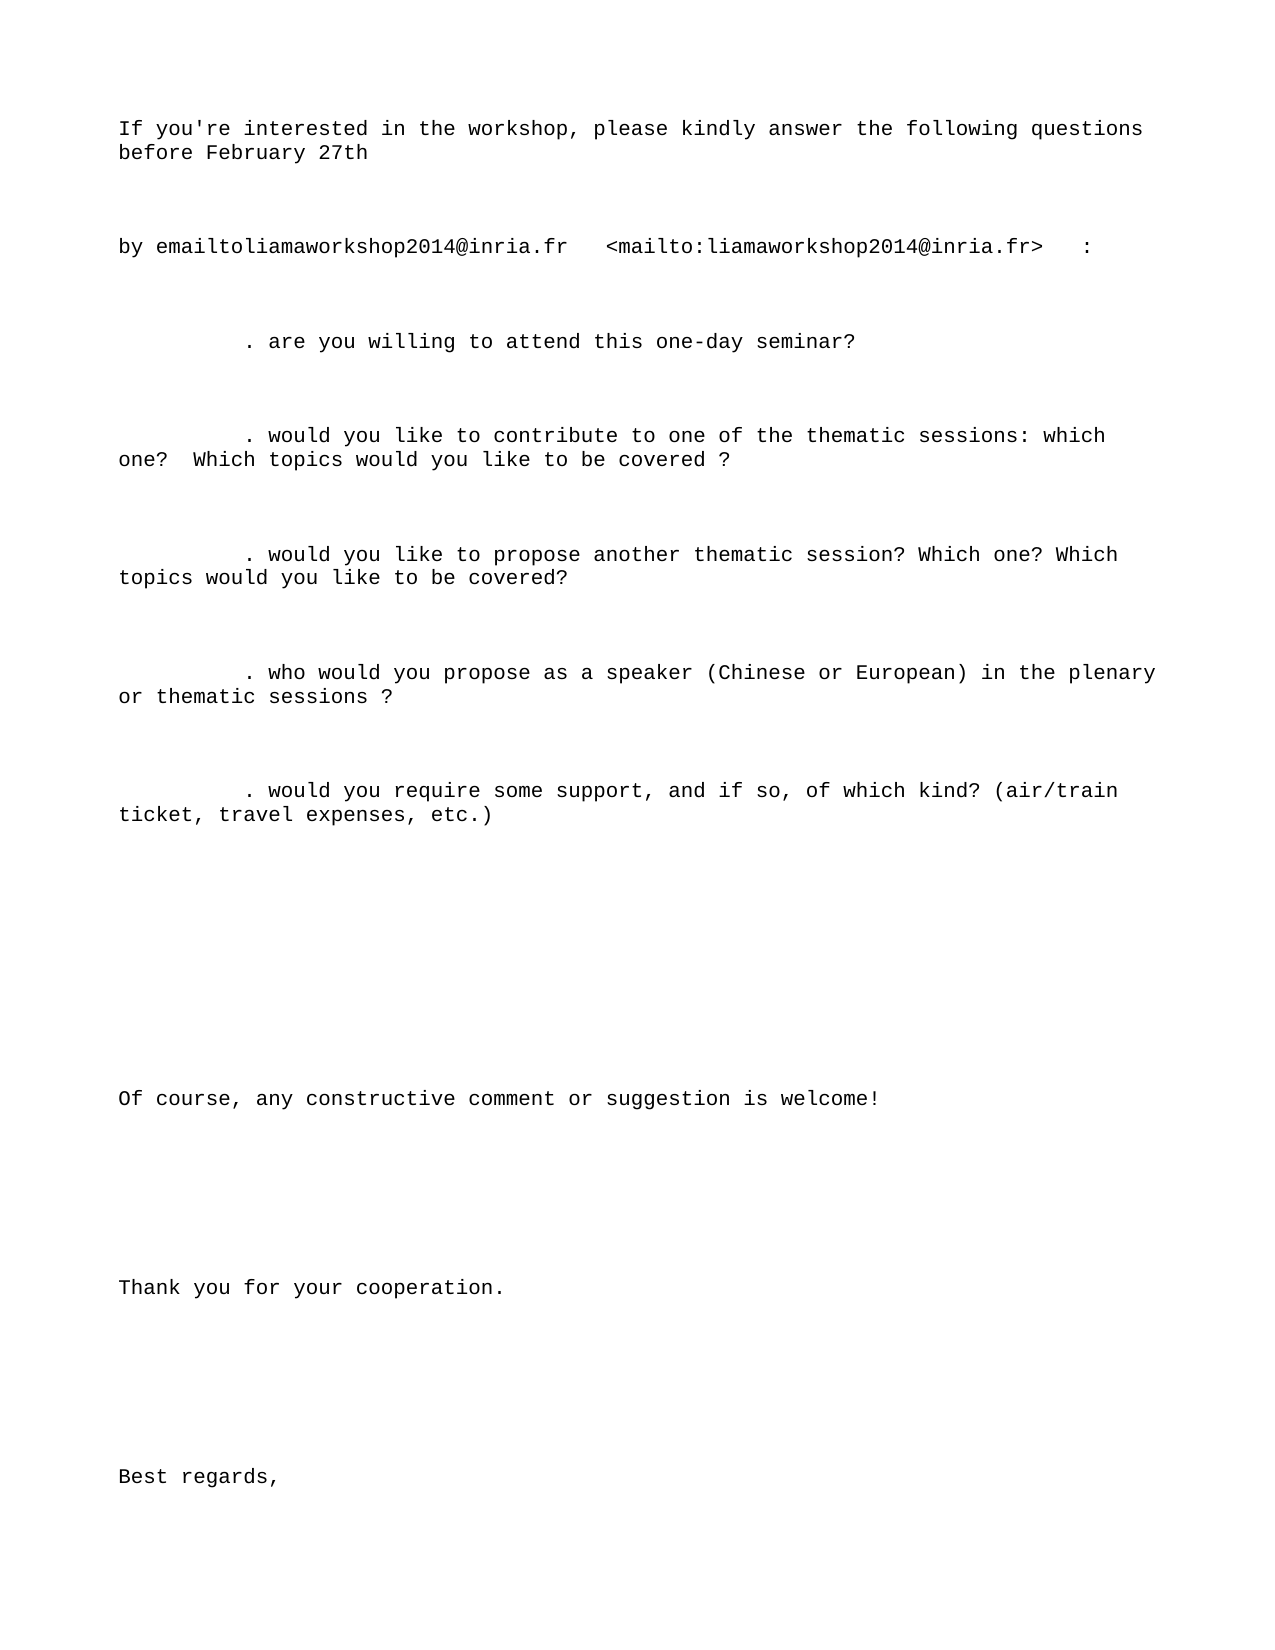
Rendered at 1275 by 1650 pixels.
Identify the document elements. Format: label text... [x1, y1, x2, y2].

text . would you require some support, and if so, of which kind? (air/train ticket, travel expenses, etc.) [118, 780, 1157, 827]
text . who would you propose as a speaker (Chinese or European) in the plenary or thematic sessions ? [118, 662, 1157, 709]
text . would you like to contribute to one of the thematic sessions: which one? Which topics would you like to be covered ? [118, 426, 1157, 473]
text by emailtoliamaworkshop2014@inria.fr <mailto:liamaworkshop2014@inria.fr> : [118, 236, 1157, 260]
text If you're interested in the workshop, please kindly answer the following questions before February 27th [118, 118, 1157, 165]
text . are you willing to attend this one-day seminar? [118, 331, 1157, 354]
text Thank you for your cooperation. [118, 1277, 1157, 1300]
text Best regards, [118, 1466, 1157, 1489]
text Of course, any constructive comment or suggestion is welcome! [118, 1088, 1157, 1111]
text . would you like to propose another thematic session? Which one? Which topics would you like to be covered? [118, 544, 1157, 591]
